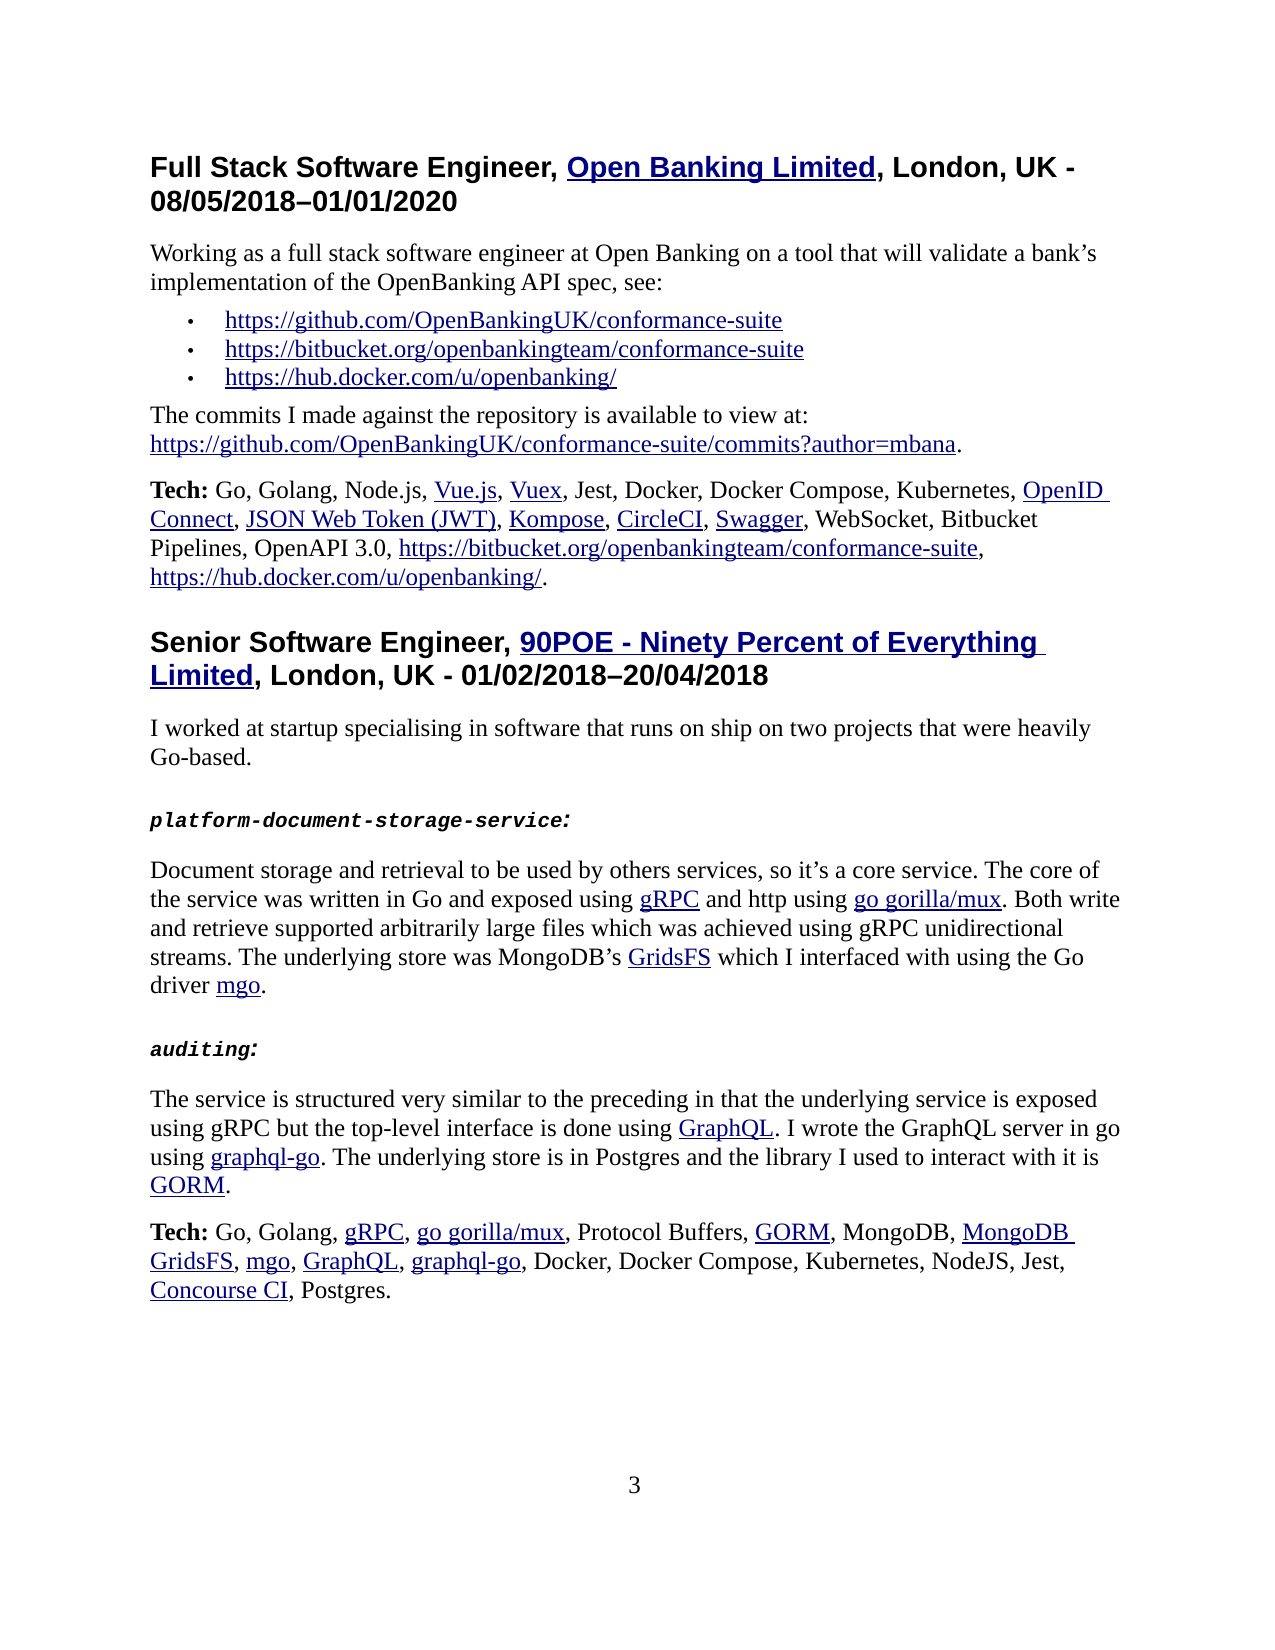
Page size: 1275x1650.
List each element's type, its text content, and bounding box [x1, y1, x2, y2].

list https://github.com/OpenBankingUK/conformance-suite [187, 305, 1125, 334]
text Tech: Go, Golang, Node.js, Vue.js, Vuex, Jest, Docker, Docker Compose, Kubernetes, OpenID Connect, JSON Web Token (JWT), Kompose, CircleCI, Swagger, WebSocket, Bitbucket Pipelines, OpenAPI 3.0, https://bitbucket.org/openbankingteam/conformance-suite, https://hub.docker.com/u/openbanking/. [150, 476, 1125, 591]
text I worked at startup specialising in software that runs on ship on two projects that were heavily Go-based. [150, 713, 1125, 771]
text The commits I made against the repository is available to view at: https://github.com/OpenBankingUK/conformance-suite/commits?author=mbana. [150, 400, 1125, 458]
text Document storage and retrieval to be used by others services, so it’s a core service. The core of the service was written in Go and exposed using gRPC and http using go gorilla/mux. Both write and retrieve supported arbitrarily large files which was achieved using gRPC unidirectional streams. The underlying store was MongoDB’s GridsFS which I interfaced with using the Go driver mgo. [150, 856, 1125, 999]
subtitle auditing: [150, 1033, 1125, 1063]
subtitle platform-document-storage-service: [150, 804, 1125, 834]
text Working as a full stack software engineer at Open Banking on a tool that will validate a bank’s implementation of the OpenBanking API spec, see: [150, 238, 1125, 296]
text The service is structured very similar to the preceding in that the underlying service is exposed using gRPC but the top-level interface is done using GraphQL. I wrote the GraphQL server in go using graphql-go. The underlying store is in Postgres and the library I used to interact with it is GORM. [150, 1084, 1125, 1199]
subtitle Full Stack Software Engineer, Open Banking Limited, London, UK - 08/05/2018–01/01/2020 [150, 150, 1125, 217]
list https://hub.docker.com/u/openbanking/ [187, 362, 1125, 391]
subtitle Senior Software Engineer, 90POE - Ninety Percent of Everything Limited, London, UK - 01/02/2018–20/04/2018 [150, 624, 1125, 692]
text Tech: Go, Golang, gRPC, go gorilla/mux, Protocol Buffers, GORM, MongoDB, MongoDB GridsFS, mgo, GraphQL, graphql-go, Docker, Docker Compose, Kubernetes, NodeJS, Jest, Concourse CI, Postgres. [150, 1217, 1125, 1303]
list https://bitbucket.org/openbankingteam/conformance-suite [187, 334, 1125, 362]
